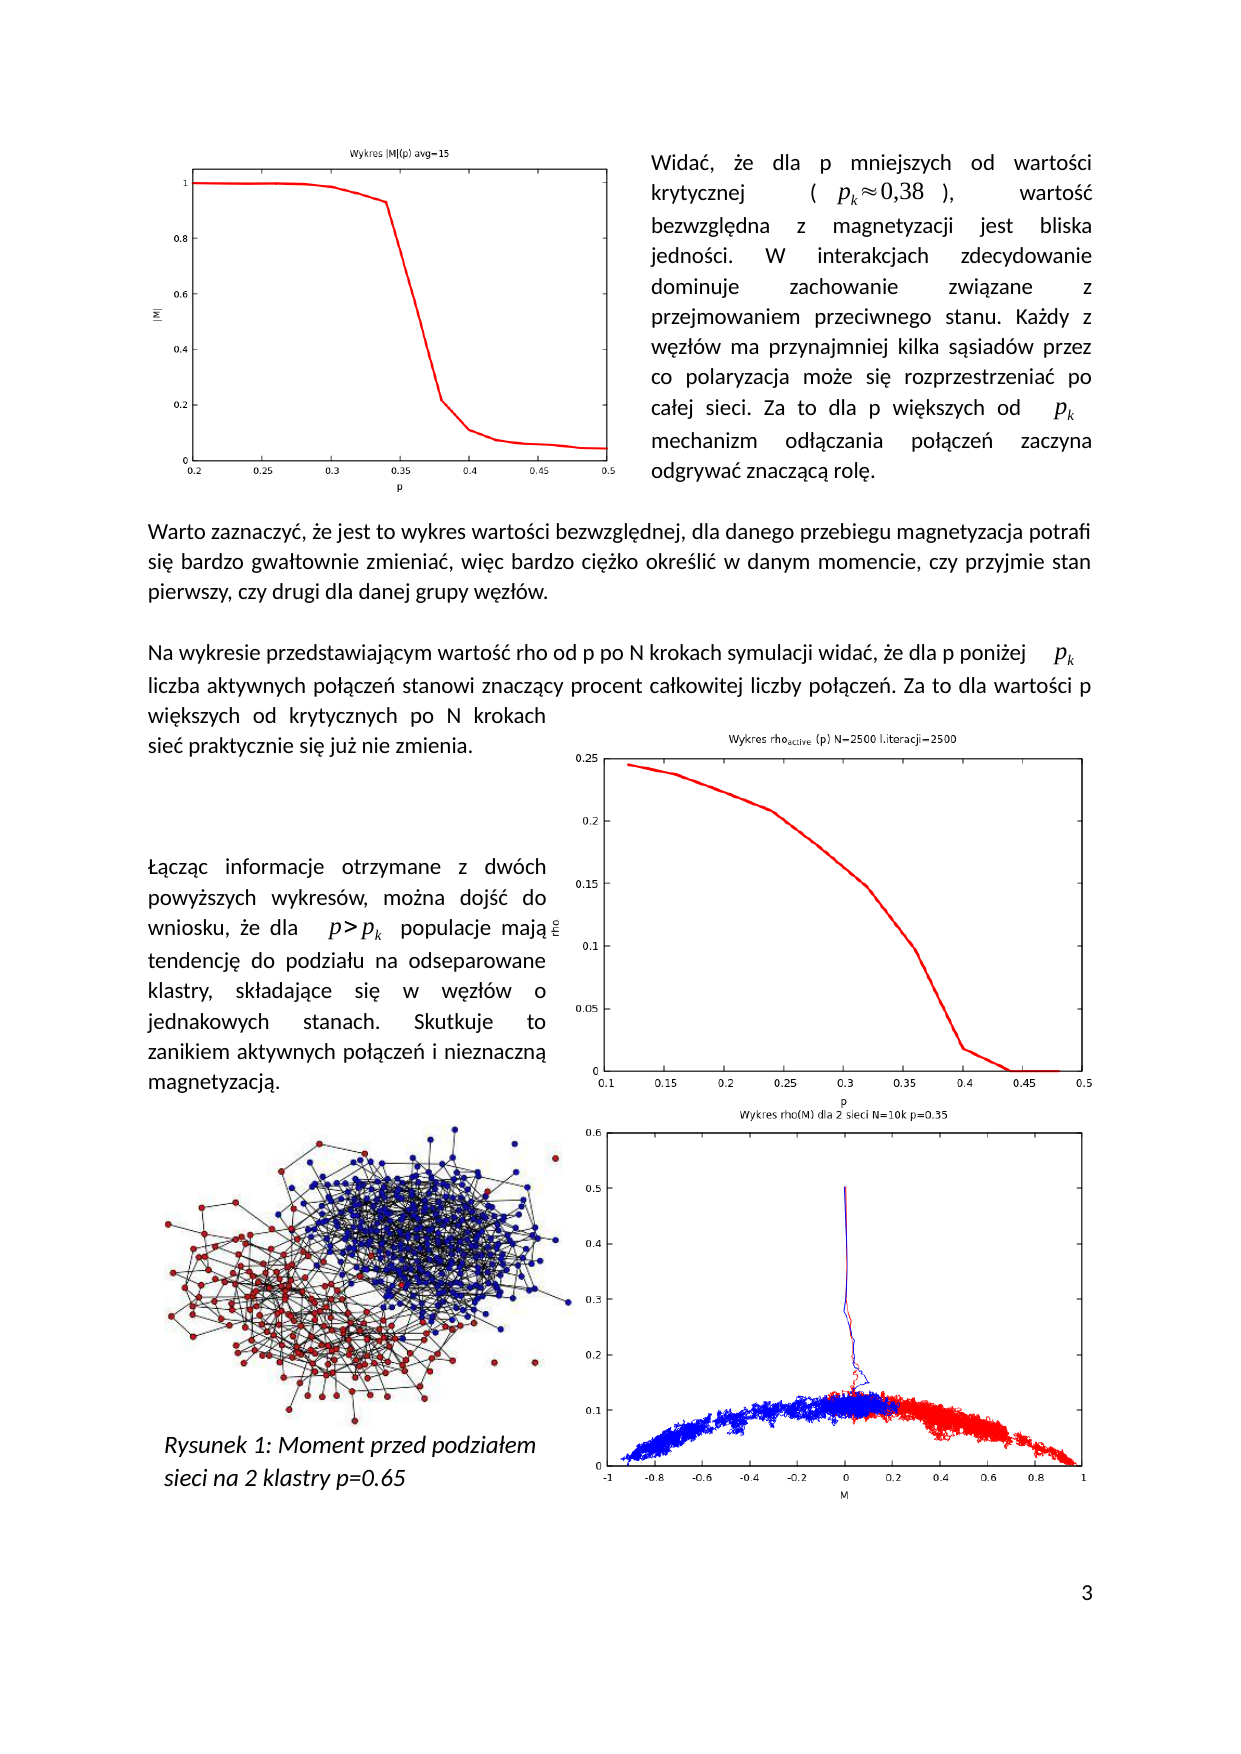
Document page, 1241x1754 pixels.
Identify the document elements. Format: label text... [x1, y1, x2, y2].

list Widać, że dla p mniejszych od wartości krytycznej (), wartość bezwzględna z magnetyzacji jest bliska jedności. W interakcjach zdecydowanie dominuje zachowanie związane z przejmowaniem przeciwnego stanu. Każdy z węzłów ma przynajmniej kilka sąsiadów przez co polaryzacja może się rozprzestrzeniać po całej sieci. Za to dla p większych od mechanizm odłączania połączeń zaczyna odgrywać znaczącą rolę. [622, 148, 1093, 484]
picture [163, 722, 1100, 1503]
list Na wykresie przedstawiającym wartość rho od p po N krokach symulacji widać, że dla p poniżej liczba aktywnych połączeń stanowi znaczący procent całkowitej liczby połączeń. Za to dla wartości p większych od krytycznych po N krokach sieć praktycznie się już nie zmienia. [148, 638, 1093, 759]
picture [148, 137, 622, 493]
list Łącząc informacje otrzymane z dwóch powyższych wykresów, można dojść do wniosku, że dla populacje mają tendencję do podziału na odseparowane klastry, składające się w węzłów o jednakowych stanach. Skutkuje to zanikiem aktywnych połączeń i nieznaczną magnetyzacją. [148, 852, 546, 1095]
text Rysunek 1: Moment przed podziałem sieci na 2 klastry p=0.65 [164, 1427, 573, 1492]
list Warto zaznaczyć, że jest to wykres wartości bezwzględnej, dla danego przebiegu magnetyzacja potrafi się bardzo gwałtownie zmieniać, więc bardzo ciężko określić w danym momencie, czy przyjmie stan pierwszy, czy drugi dla danej grupy węzłów. [148, 517, 1093, 605]
